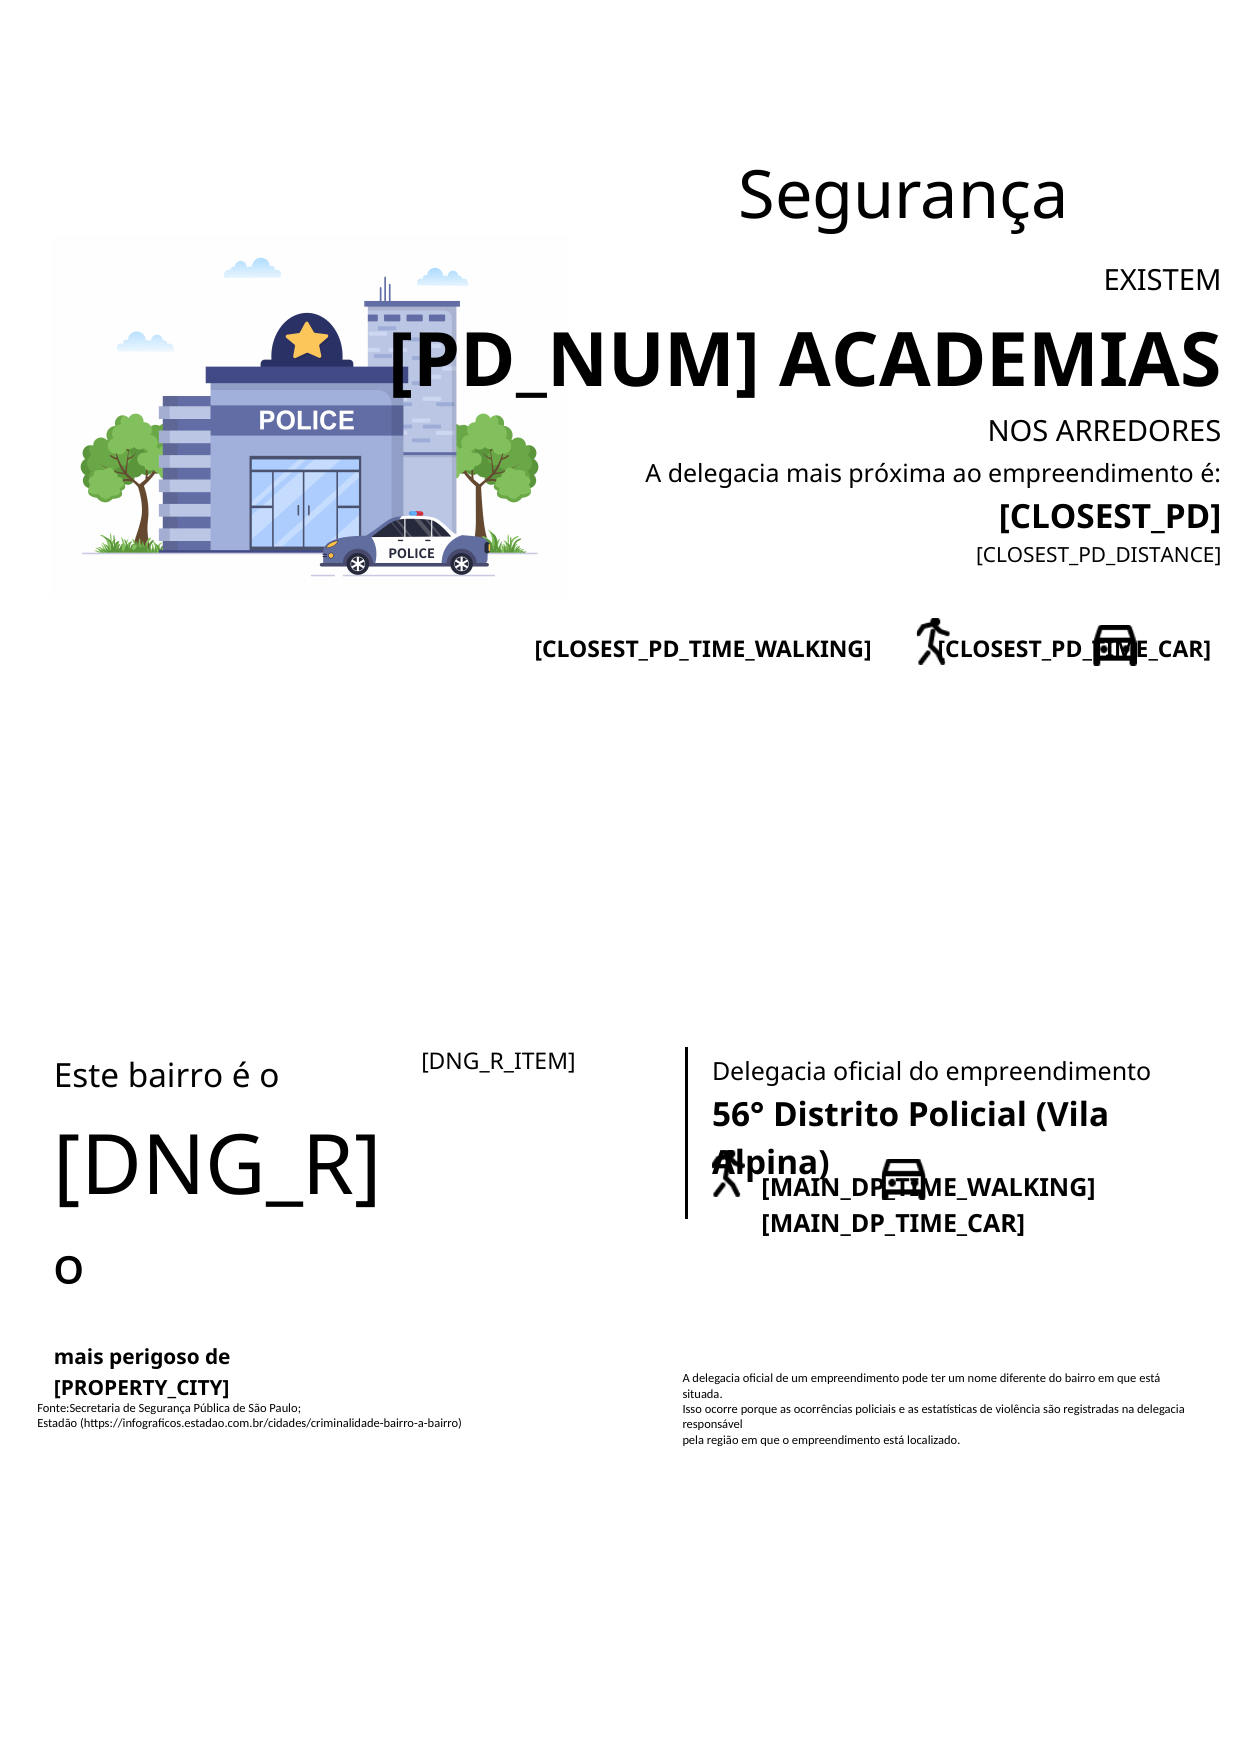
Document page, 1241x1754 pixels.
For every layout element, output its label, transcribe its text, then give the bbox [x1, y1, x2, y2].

table_header [DNG_R_ITEM] [421, 1045, 673, 1076]
text Segurança [0, 148, 1240, 238]
picture [1093, 625, 1137, 666]
picture [916, 618, 950, 665]
picture [881, 1159, 926, 1200]
picture [51, 236, 568, 599]
picture [712, 1150, 745, 1197]
